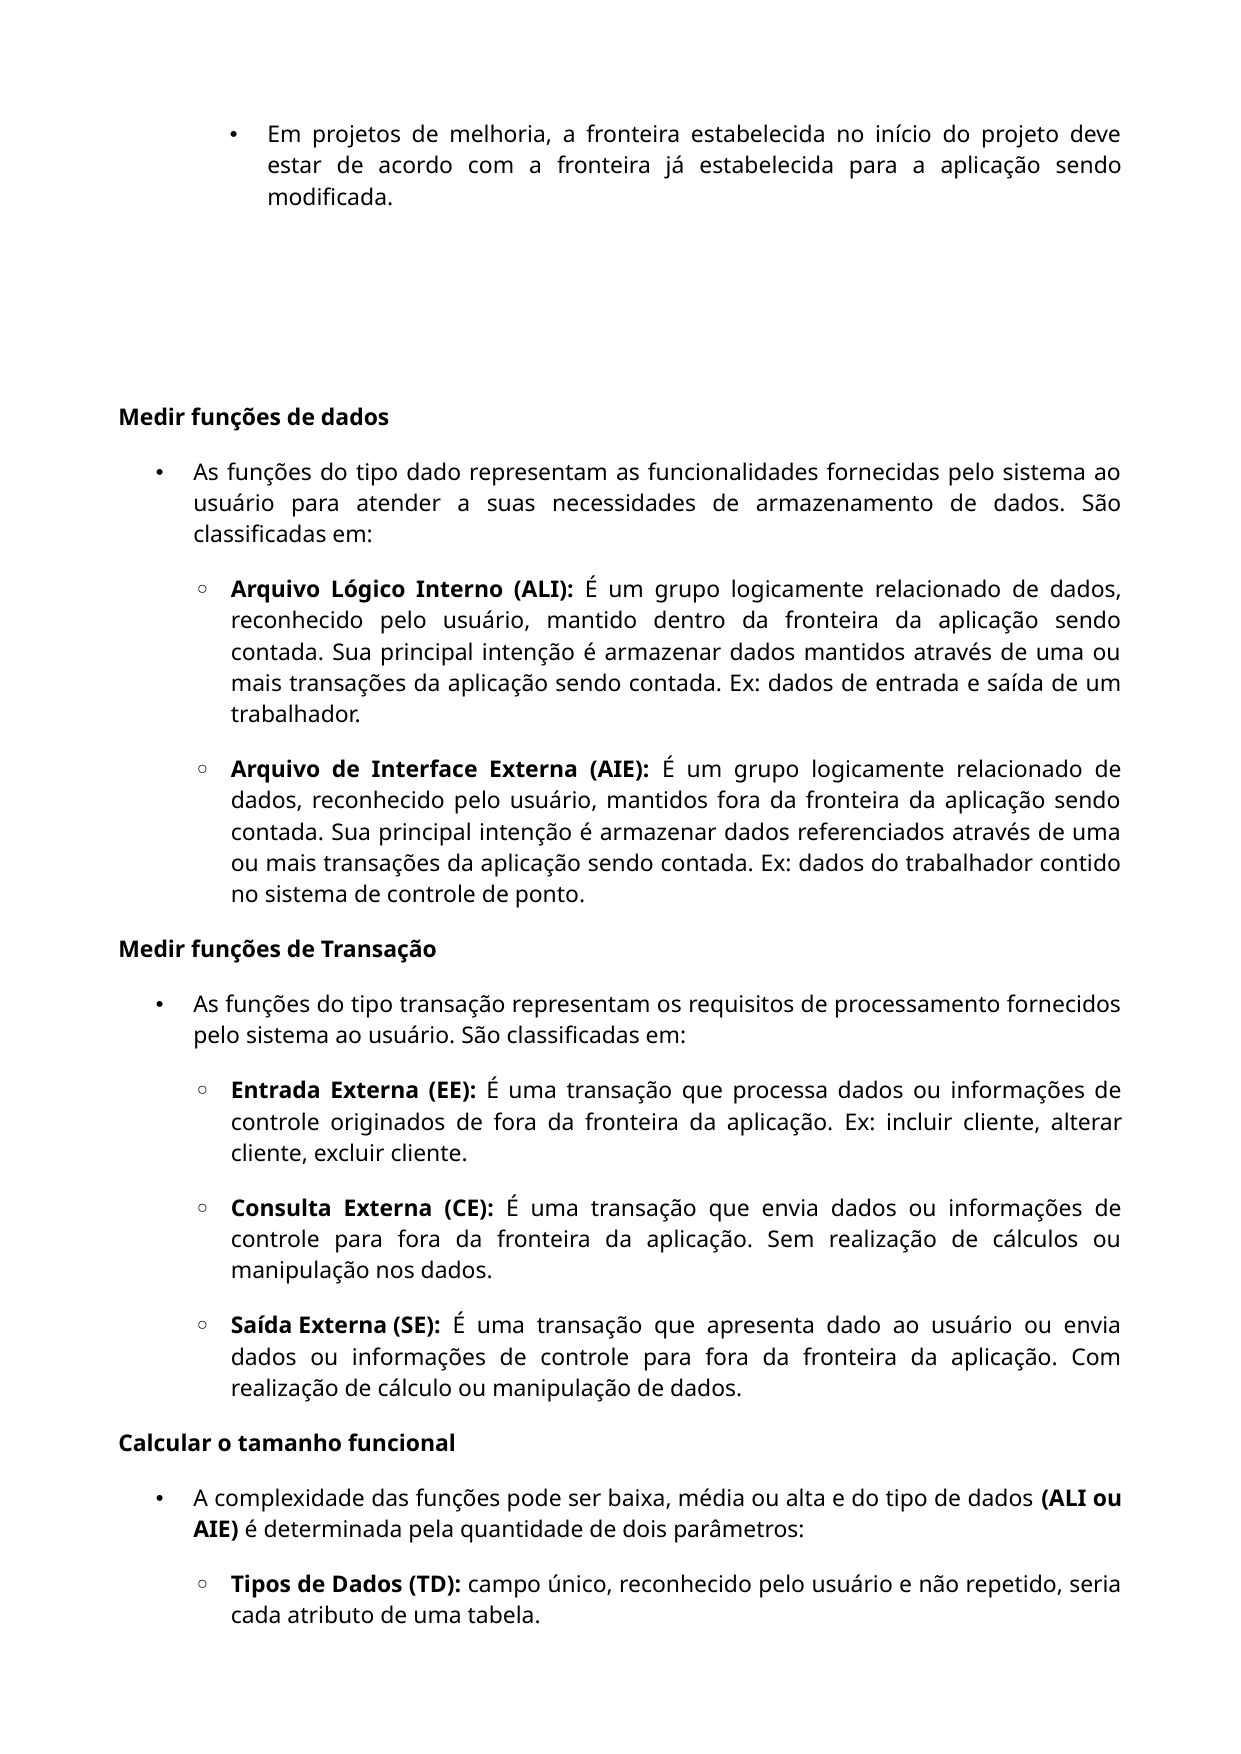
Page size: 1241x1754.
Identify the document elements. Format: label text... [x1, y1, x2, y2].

list Saída Externa (SE): É uma transação que apresenta dado ao usuário ou envia dados ou informações de controle para fora da fronteira da aplicação. Com realização de cálculo ou manipulação de dados. [193, 1309, 1122, 1403]
list As funções do tipo dado representam as funcionalidades fornecidas pelo sistema ao usuário para atender a suas necessidades de armazenamento de dados. São classificadas em: [156, 456, 1122, 549]
list As funções do tipo transação representam os requisitos de processamento fornecidos pelo sistema ao usuário. São classificadas em: [156, 988, 1122, 1051]
list Em projetos de melhoria, a fronteira estabelecida no início do projeto deve estar de acordo com a fronteira já estabelecida para a aplicação sendo modificada. [229, 118, 1122, 212]
text Medir funções de dados [118, 401, 1122, 432]
list Consulta Externa (CE): É uma transação que envia dados ou informações de controle para fora da fronteira da aplicação. Sem realização de cálculos ou manipulação nos dados. [193, 1192, 1122, 1286]
list Entrada Externa (EE): É uma transação que processa dados ou informações de controle originados de fora da fronteira da aplicação. Ex: incluir cliente, alterar cliente, excluir cliente. [193, 1074, 1122, 1168]
list Arquivo Lógico Interno (ALI): É um grupo logicamente relacionado de dados, reconhecido pelo usuário, mantido dentro da fronteira da aplicação sendo contada. Sua principal intenção é armazenar dados mantidos através de uma ou mais transações da aplicação sendo contada. Ex: dados de entrada e saída de um trabalhador. [193, 573, 1122, 729]
list Tipos de Dados (TD): campo único, reconhecido pelo usuário e não repetido, seria cada atributo de uma tabela. [193, 1568, 1122, 1631]
text Calcular o tamanho funcional [118, 1427, 1122, 1458]
list A complexidade das funções pode ser baixa, média ou alta e do tipo de dados (ALI ou AIE) é determinada pela quantidade de dois parâmetros: [156, 1482, 1122, 1544]
text Medir funções de Transação [118, 933, 1122, 964]
list Arquivo de Interface Externa (AIE): É um grupo logicamente relacionado de dados, reconhecido pelo usuário, mantidos fora da fronteira da aplicação sendo contada. Sua principal intenção é armazenar dados referenciados através de uma ou mais transações da aplicação sendo contada. Ex: dados do trabalhador contido no sistema de controle de ponto. [193, 753, 1122, 909]
